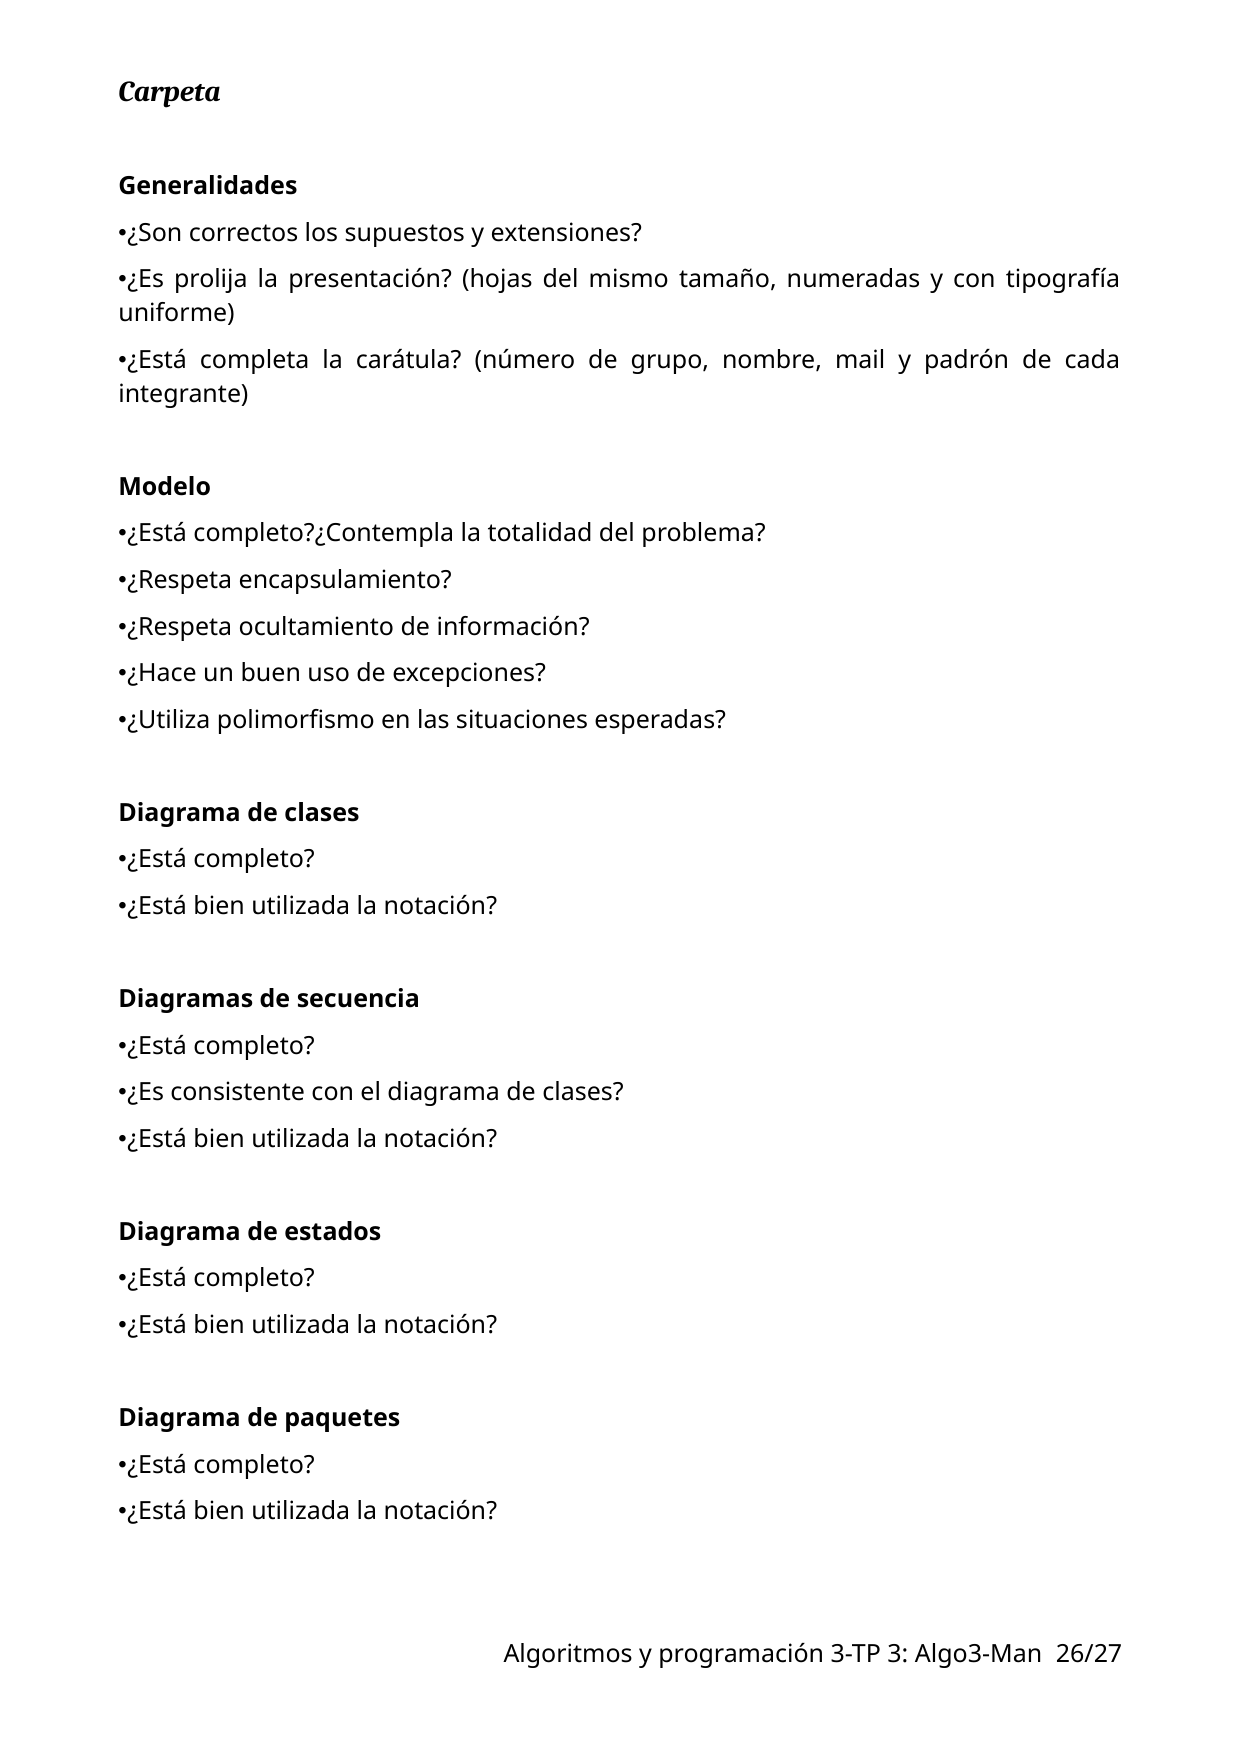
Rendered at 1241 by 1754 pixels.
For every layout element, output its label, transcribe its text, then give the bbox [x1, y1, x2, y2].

list ¿Es consistente con el diagrama de clases? [118, 1074, 1122, 1108]
list ¿Utiliza polimorfismo en las situaciones esperadas? [118, 701, 1122, 735]
list ¿Son correctos los supuestos y extensiones? [118, 214, 1122, 248]
list ¿Es prolija la presentación? (hojas del mismo tamaño, numeradas y con tipografía uniforme) [118, 261, 1122, 329]
list ¿Está completo? [118, 1260, 1122, 1294]
text Modelo [118, 468, 1122, 503]
list ¿Está completo? [118, 841, 1122, 875]
list ¿Hace un buen uso de excepciones? [118, 655, 1122, 689]
list ¿Está bien utilizada la notación? [118, 1493, 1122, 1527]
text Diagrama de paquetes [118, 1400, 1122, 1434]
text Diagramas de secuencia [118, 981, 1122, 1015]
text Generalidades [118, 168, 1122, 202]
list ¿Está completo? [118, 1446, 1122, 1480]
text Diagrama de clases [118, 794, 1122, 828]
list ¿Está completo?¿Contempla la totalidad del problema? [118, 515, 1122, 549]
list ¿Respeta encapsulamiento? [118, 562, 1122, 596]
subtitle Carpeta [118, 75, 1122, 108]
list ¿Está completa la carátula? (número de grupo, nombre, mail y padrón de cada integrante) [118, 341, 1122, 409]
text Diagrama de estados [118, 1213, 1122, 1248]
list ¿Está bien utilizada la notación? [118, 888, 1122, 922]
list ¿Está bien utilizada la notación? [118, 1120, 1122, 1154]
list ¿Está bien utilizada la notación? [118, 1307, 1122, 1341]
list ¿Está completo? [118, 1027, 1122, 1061]
list ¿Respeta ocultamiento de información? [118, 608, 1122, 642]
